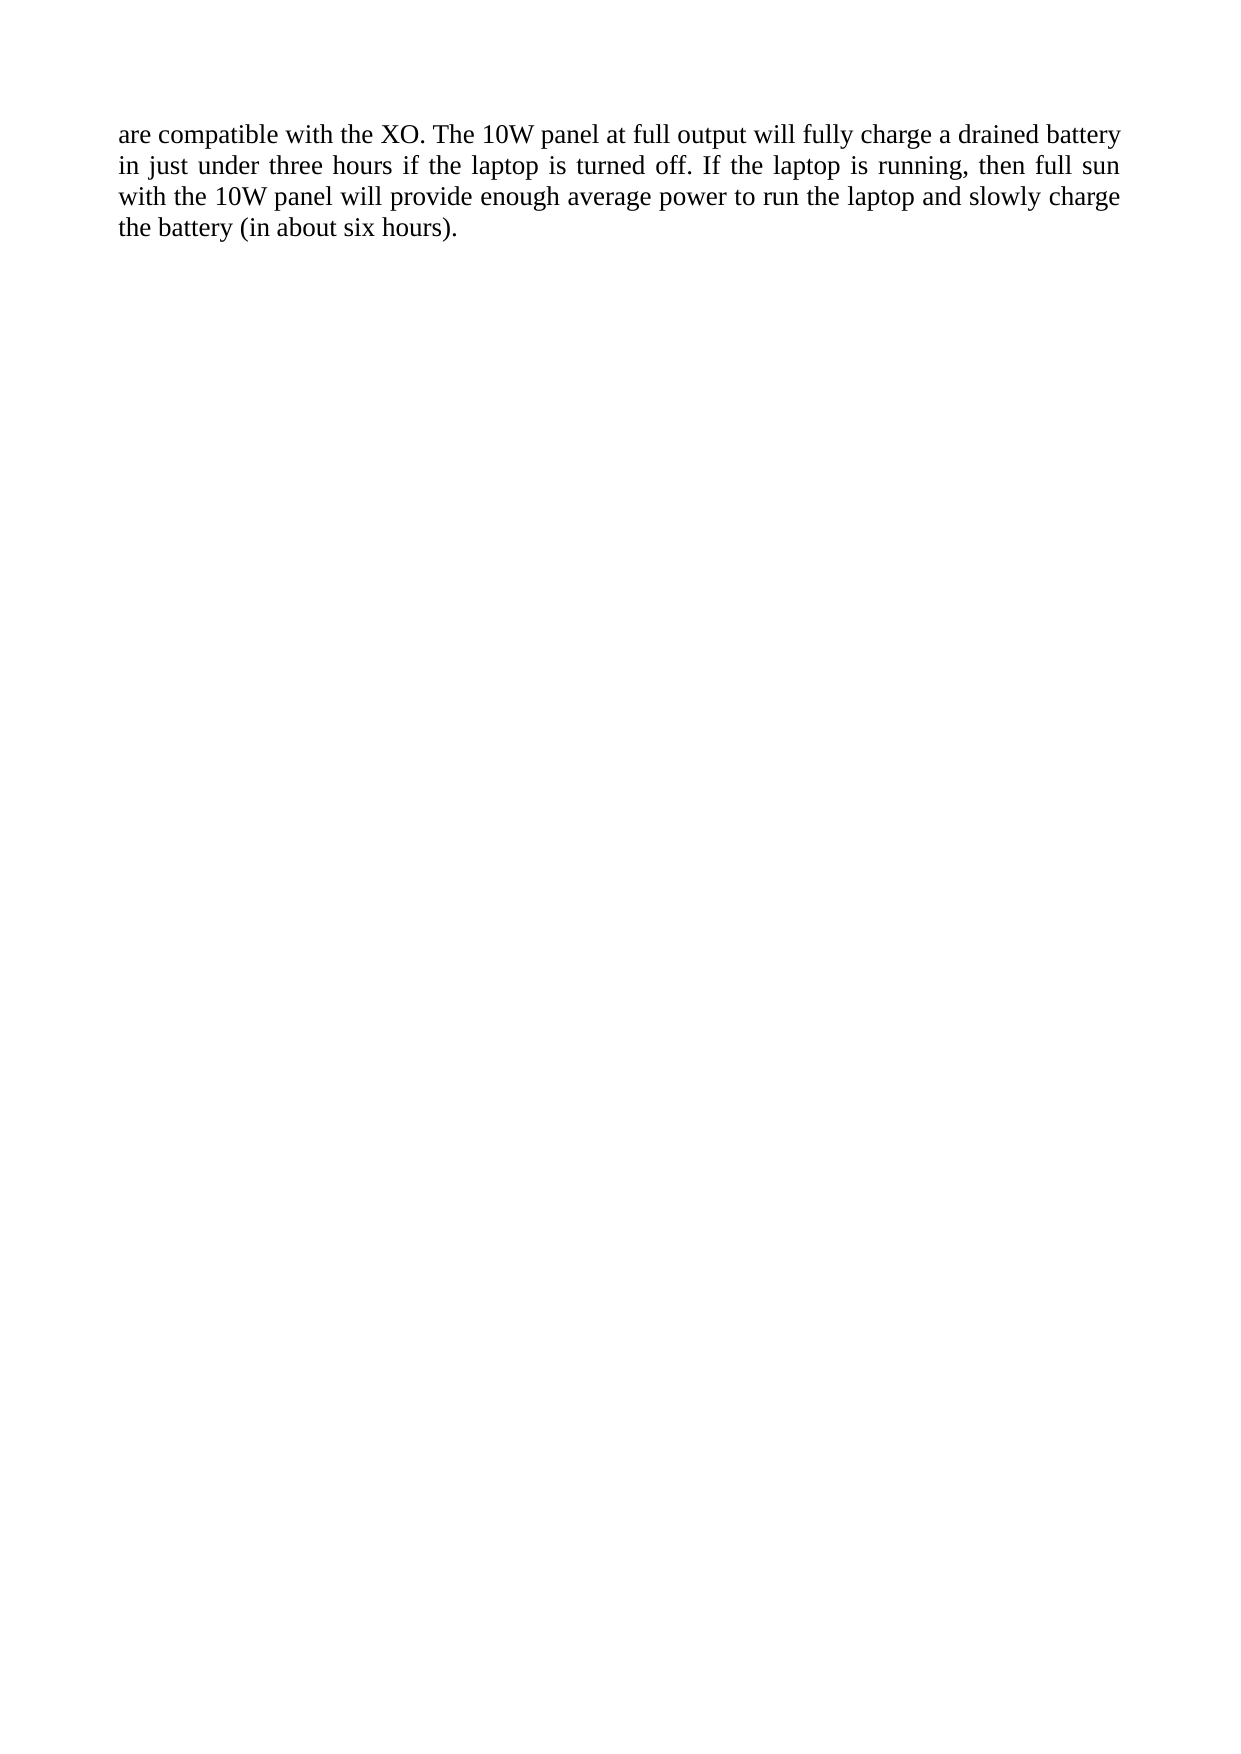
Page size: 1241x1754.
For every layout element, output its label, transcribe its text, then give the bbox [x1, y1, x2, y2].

text are compatible with the XO. The 10W panel at full output will fully charge a drained battery in just under three hours if the laptop is turned off. If the laptop is running, then full sun with the 10W panel will provide enough average power to run the laptop and slowly charge the battery (in about six hours). [118, 118, 1122, 243]
